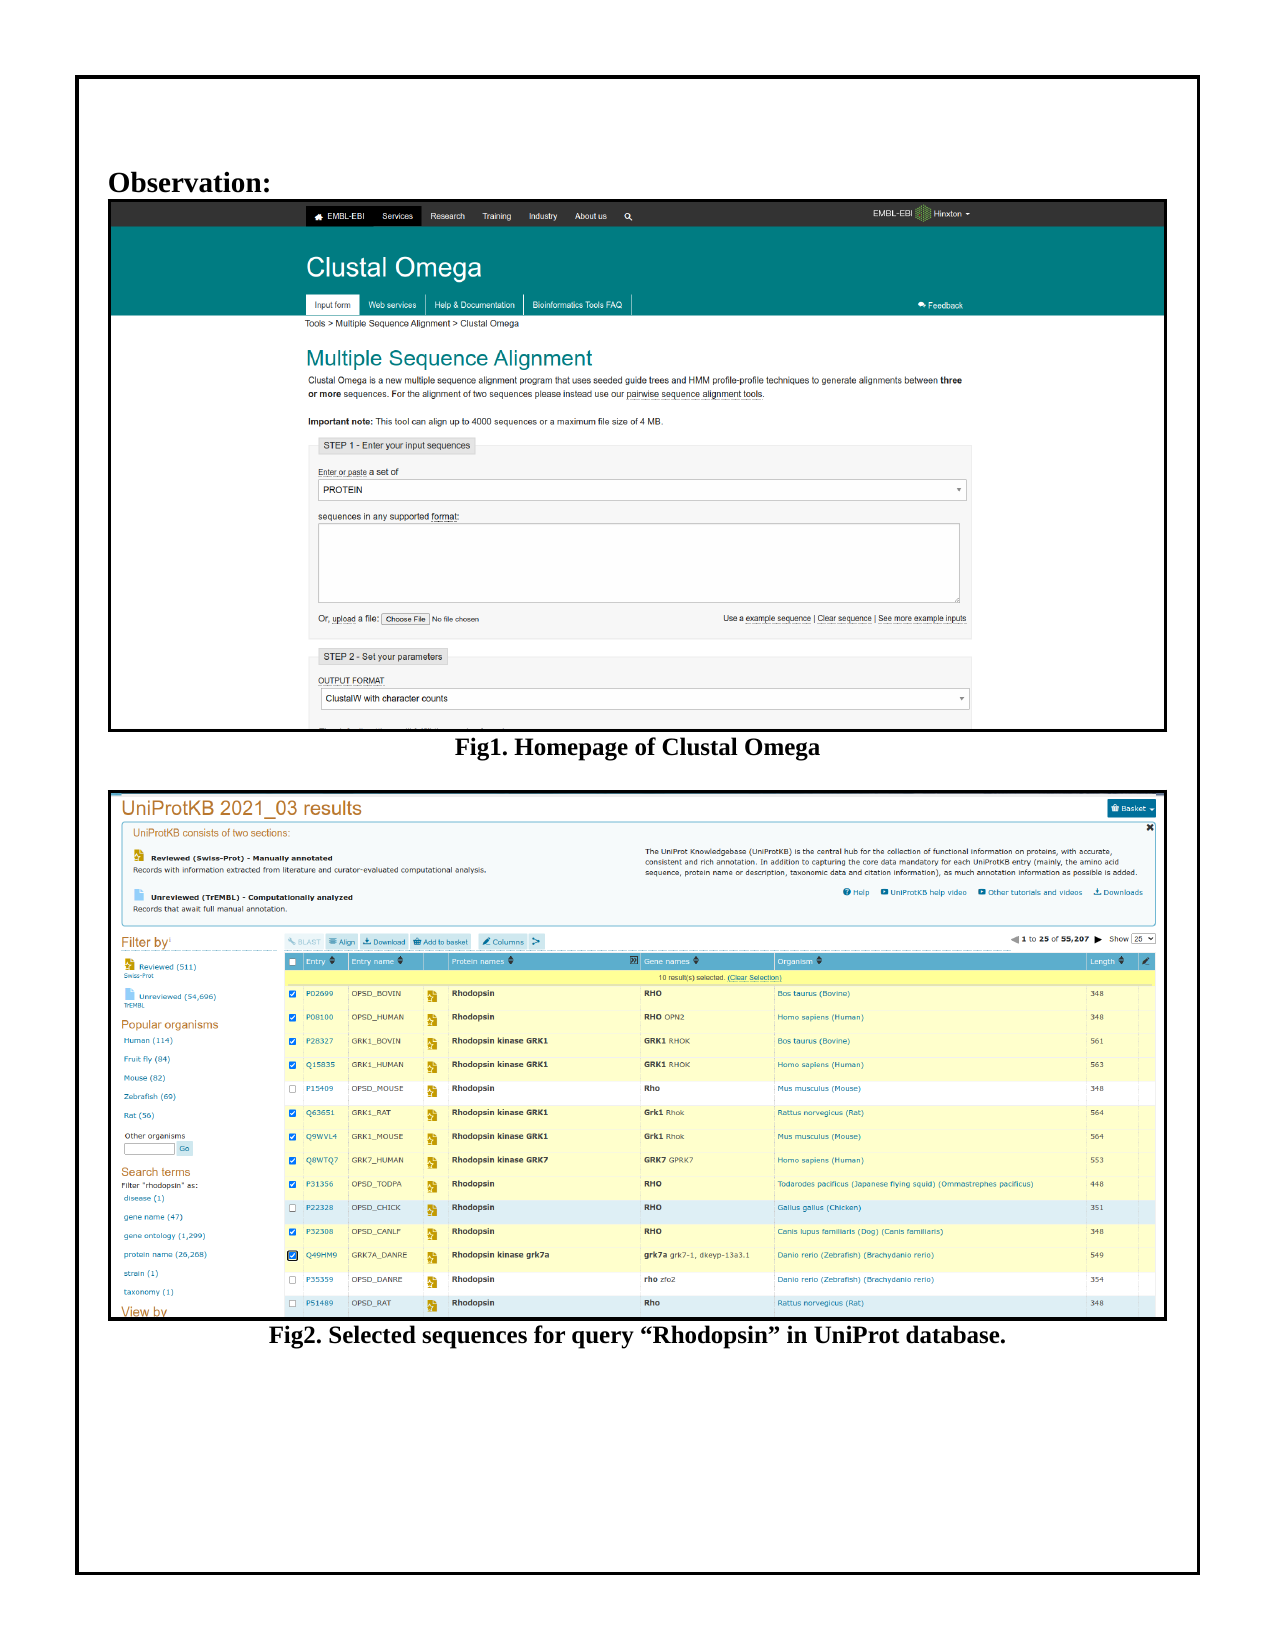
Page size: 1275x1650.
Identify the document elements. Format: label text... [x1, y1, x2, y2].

text Fig2. Selected sequences for query “Rhodopsin” in UniProt database. [108, 1321, 1167, 1349]
text Observation: [108, 165, 1167, 199]
text Fig1. Homepage of Clustal Omega [108, 732, 1167, 761]
